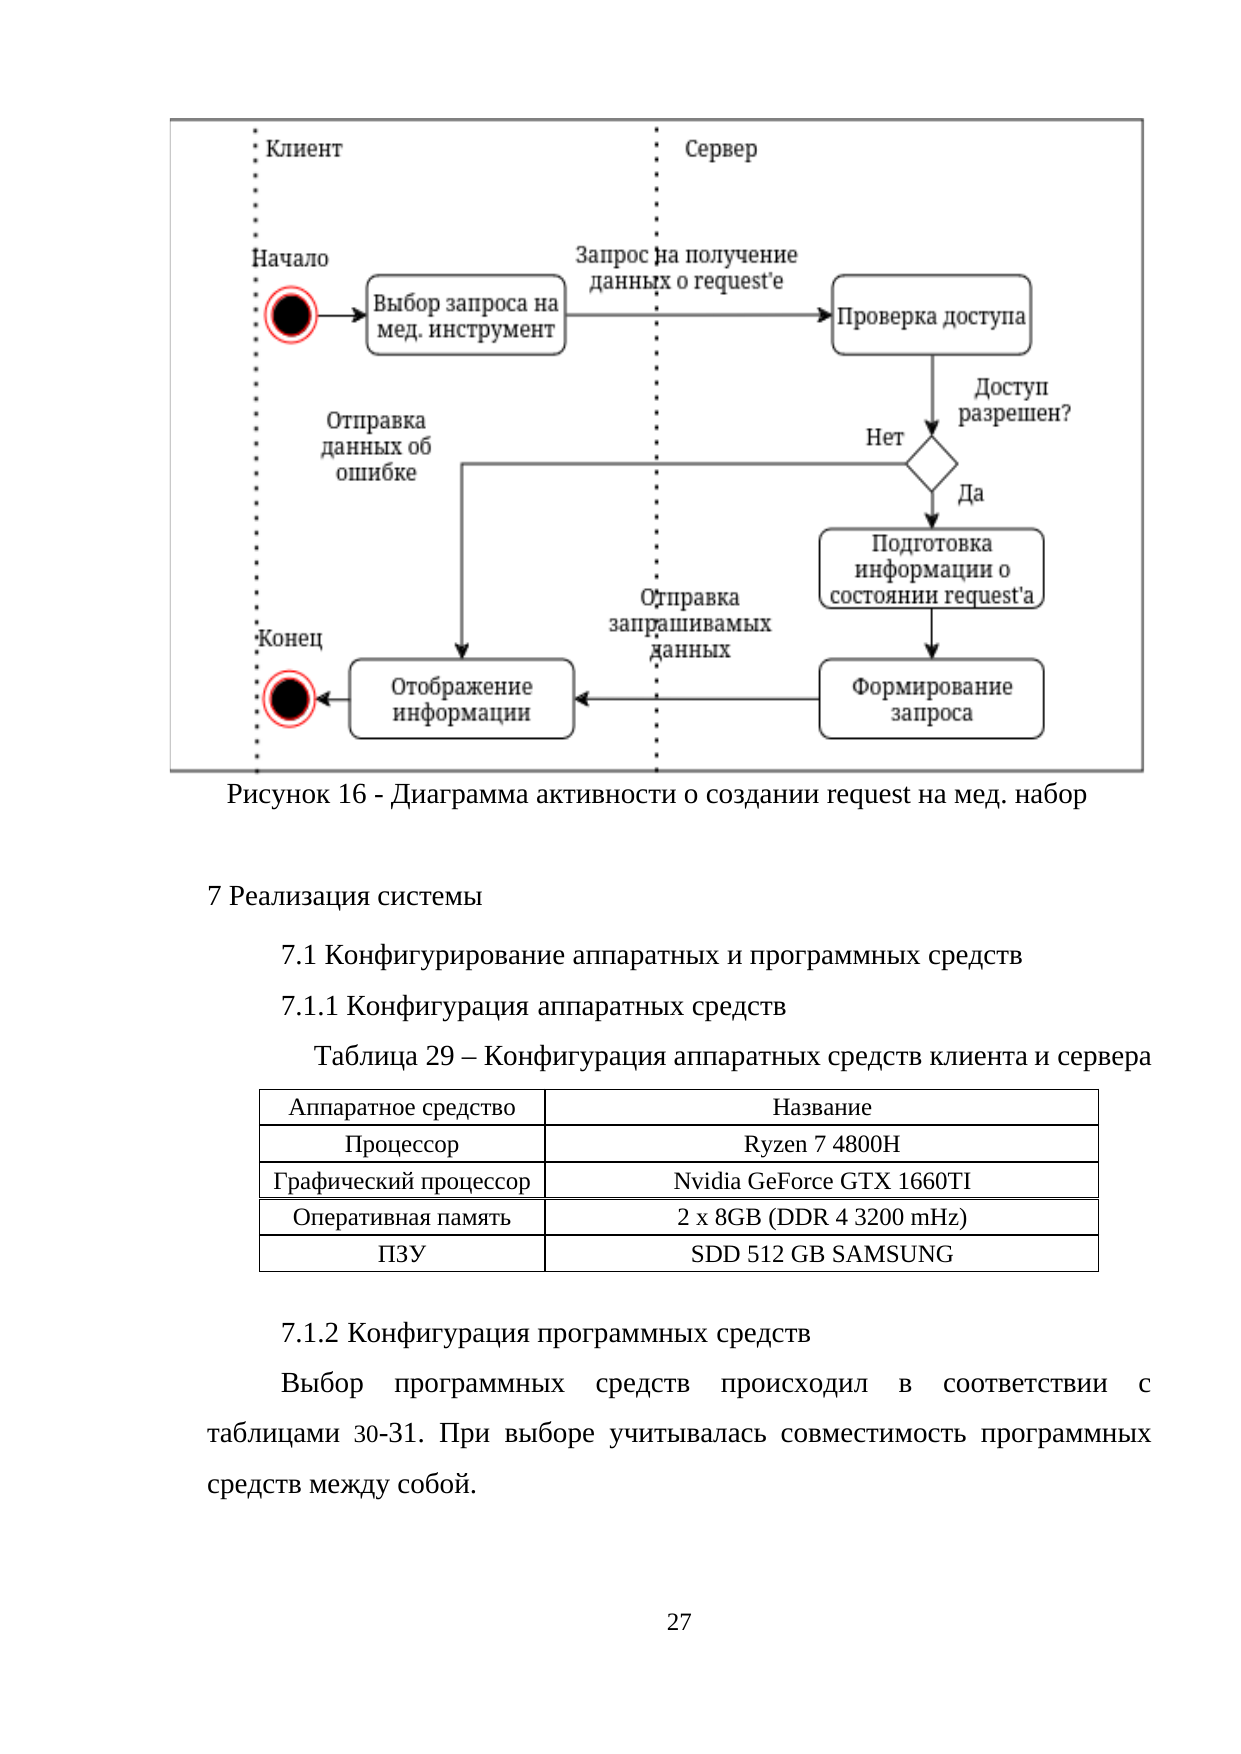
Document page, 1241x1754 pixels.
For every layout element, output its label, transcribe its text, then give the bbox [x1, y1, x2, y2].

text Выбор программных средств происходил в соответствии с таблицами 30-31. При выборе учитывалась совместимость программных средств между собой. [207, 1365, 1152, 1499]
table_header Аппаратное средство [260, 1090, 544, 1124]
subtitle 7.1.1 Конфигурация аппаратных средств [207, 988, 1152, 1021]
picture [169, 118, 1145, 777]
subtitle 7 Реализация системы [207, 878, 1152, 912]
table_cell 2 x 8GB (DDR 4 3200 mHz) [546, 1200, 1098, 1234]
subtitle 7.1.2 Конфигурация программных средств [207, 1315, 1152, 1348]
table_header Название [546, 1090, 1098, 1124]
table_cell ПЗУ [260, 1236, 544, 1271]
text Таблица 29 – Конфигурация аппаратных средств клиента и сервера [207, 1038, 1152, 1072]
table_cell SDD 512 GB SAMSUNG [546, 1236, 1098, 1271]
subtitle 7.1 Конфигурирование аппаратных и программных средств [207, 937, 1152, 971]
table_cell Процессор [260, 1126, 544, 1161]
table_cell Nvidia GeForce GTX 1660TI [546, 1163, 1098, 1197]
table_cell Оперативная память [260, 1200, 544, 1234]
table_cell Графический процессор [260, 1163, 544, 1197]
table_cell Ryzen 7 4800H [546, 1126, 1098, 1161]
text Рисунок 16 - Диаграмма активности о создании request на мед. набор [89, 776, 1152, 810]
